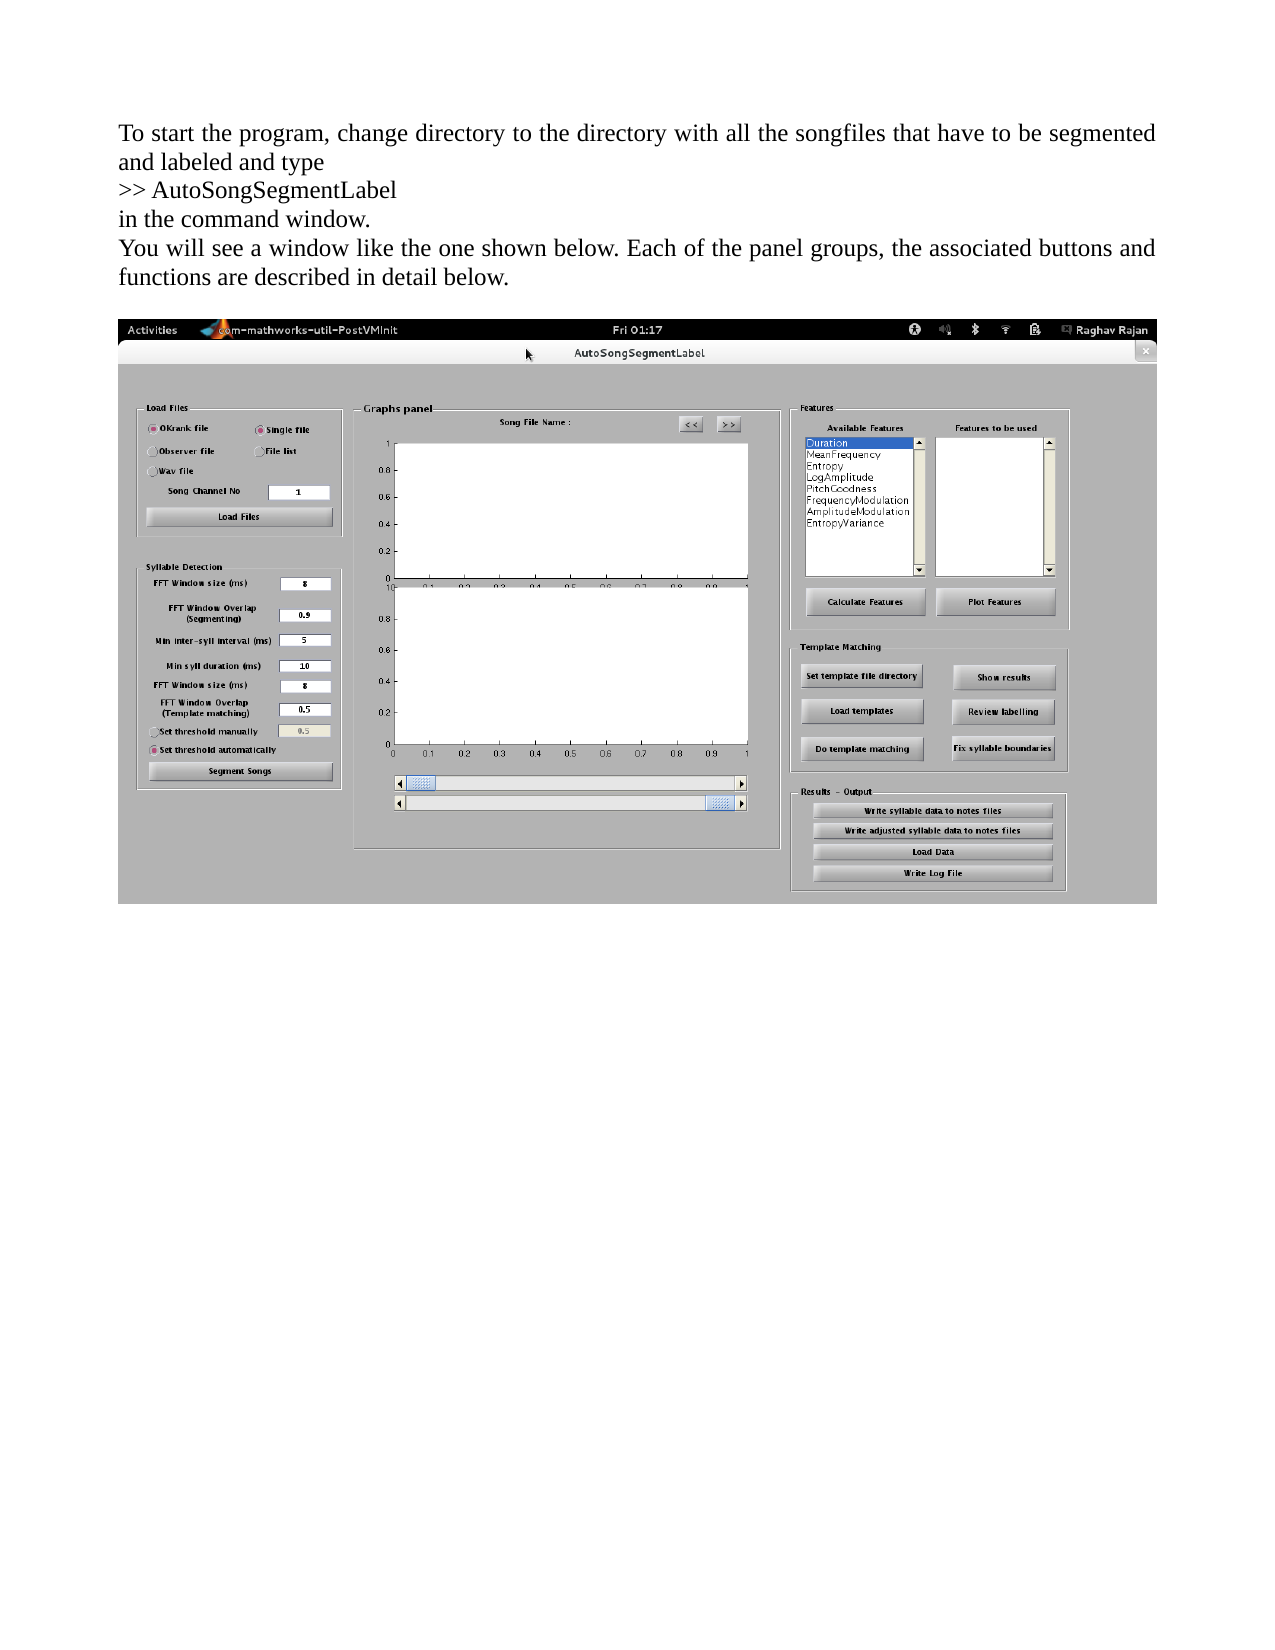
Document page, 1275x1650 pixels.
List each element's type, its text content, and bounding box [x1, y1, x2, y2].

text in the command window. [118, 204, 1157, 233]
text You will see a window like the one shown below. Each of the panel groups, the associated buttons and functions are described in detail below. [118, 233, 1157, 291]
picture [118, 319, 1157, 904]
text >> AutoSongSegmentLabel [118, 176, 1157, 204]
text To start the program, change directory to the directory with all the songfiles that have to be segmented and labeled and type [118, 118, 1157, 176]
